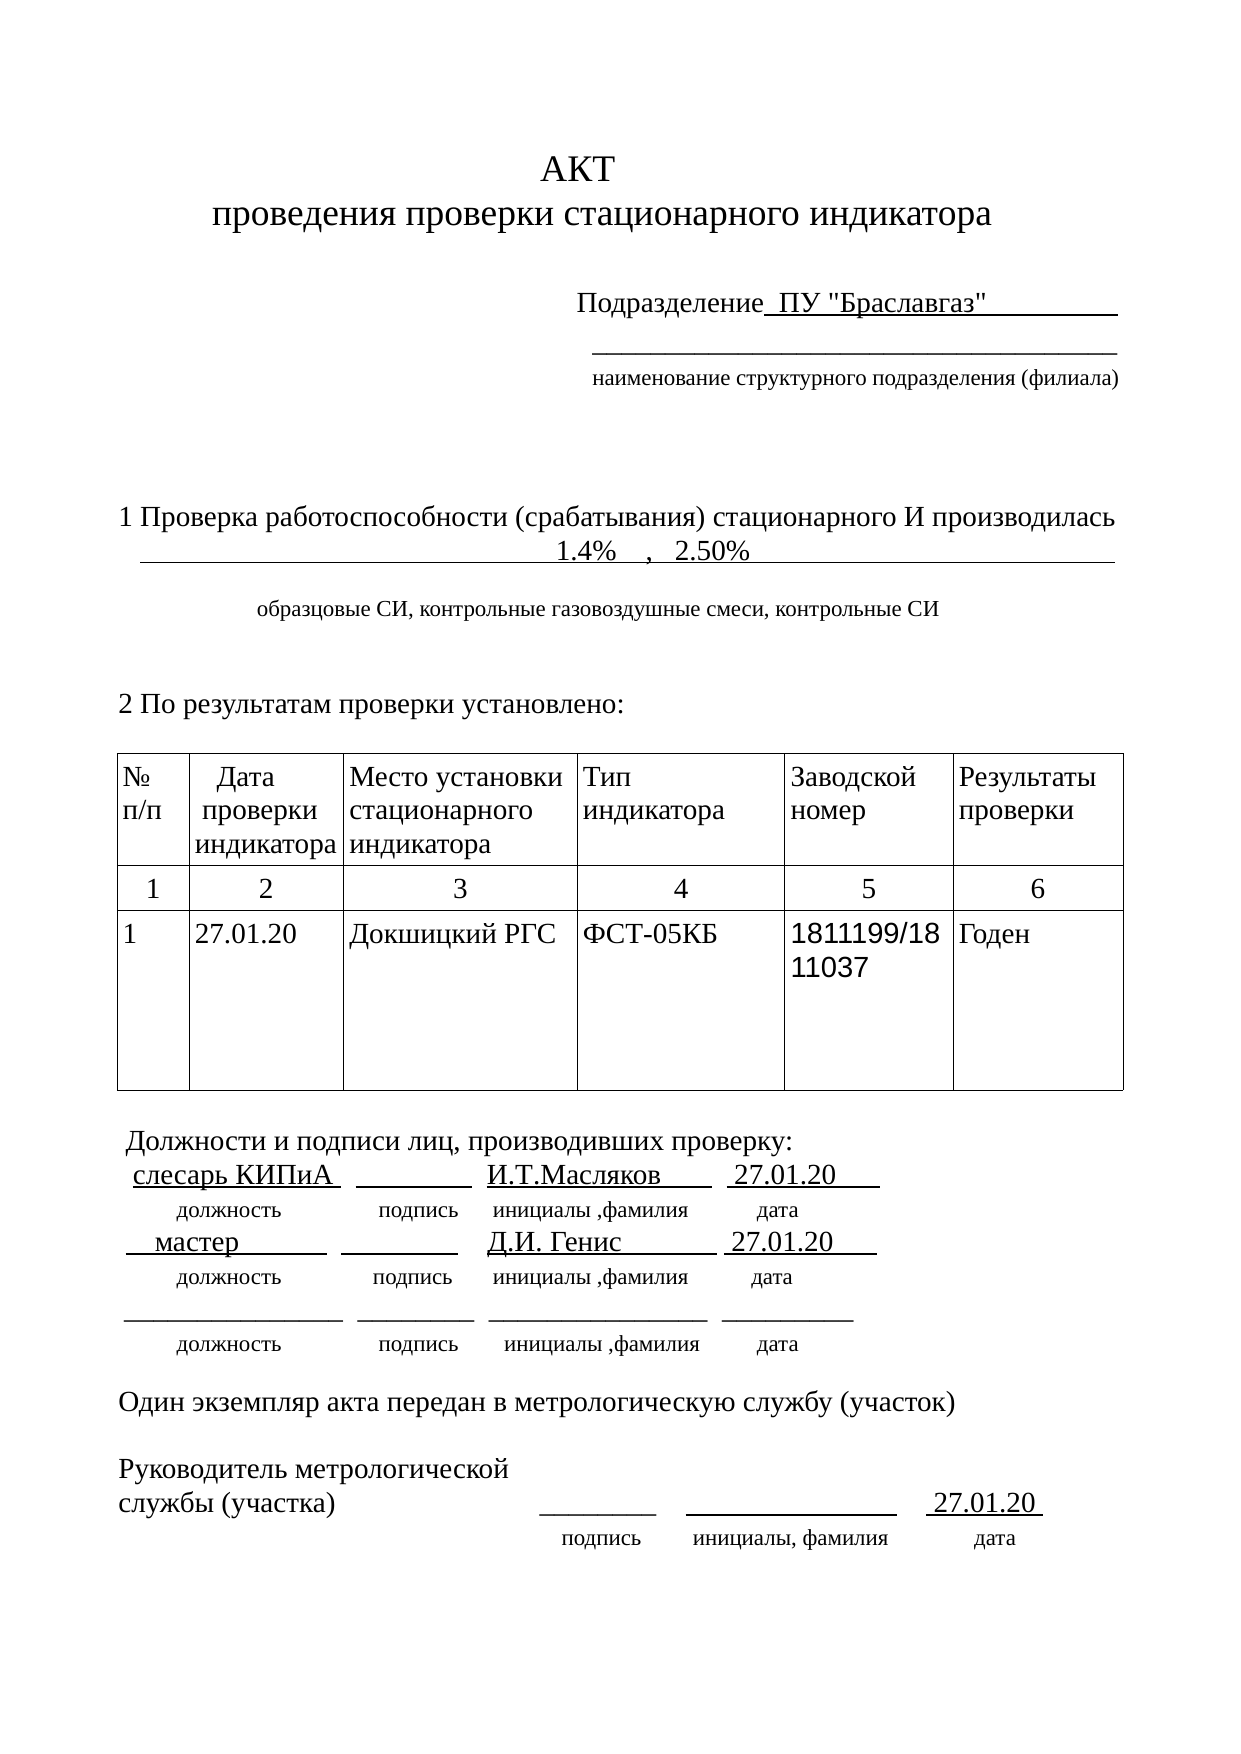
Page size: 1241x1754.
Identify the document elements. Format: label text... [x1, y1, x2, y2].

table_header № п/п [118, 754, 189, 865]
text Один экземпляр акта передан в метрологическую службу (участок) [118, 1384, 1122, 1418]
text _______________ ________ _______________ _________ [118, 1291, 1122, 1324]
table_cell 6 [954, 866, 1123, 910]
text Подразделение ПУ "Браславгаз" [118, 262, 1122, 324]
text образцовые СИ, контрольные газовоздушные смеси, контрольные СИ [118, 566, 1122, 628]
text ____________________________________ [118, 324, 1122, 358]
text должность подпись инициалы ,фамилия дата [118, 1257, 1122, 1291]
text службы (участка) ________ 27.01.20 [118, 1485, 1122, 1518]
text Руководитель метрологической [118, 1451, 1122, 1485]
table_cell 3 [344, 866, 577, 910]
table_cell 27.01.20 [190, 911, 343, 1089]
text должность подпись инициалы ,фамилия дата [118, 1190, 1122, 1224]
text 1 Проверка работоспособности (срабатывания) стационарного И производилась [118, 499, 1122, 533]
table_cell 4 [578, 866, 784, 910]
table_cell 5 [785, 866, 953, 910]
text 2 По результатам проверки установлено: [118, 686, 1122, 719]
table_header Место установки стационарного индикатора [344, 754, 577, 865]
table_cell ФСТ-05КБ [578, 911, 784, 1089]
text Должности и подписи лиц, производивших проверку: [118, 1123, 1122, 1157]
table_cell Годен [954, 911, 1123, 1089]
table_cell Докшицкий РГС [344, 911, 577, 1089]
text слесарь КИПиА И.Т.Масляков 27.01.20 [118, 1157, 1122, 1190]
text 1.4% , 2.50% [118, 533, 1122, 566]
table_cell 2 [190, 866, 343, 910]
table_header Тип индикатора [578, 754, 784, 865]
text АКТ [118, 147, 1122, 190]
text проведения проверки стационарного индикатора [118, 190, 1122, 233]
text подпись инициалы, фамилия дата [118, 1518, 1122, 1552]
table_cell 1811199/1811037 [785, 911, 953, 1089]
text мастер Д.И. Генис 27.01.20 [118, 1224, 1122, 1257]
table_header Дата проверки индикатора [190, 754, 343, 865]
text должность подпись инициалы ,фамилия дата [118, 1324, 1122, 1358]
table_cell 1 [118, 866, 189, 910]
table_header Результаты проверки [954, 754, 1123, 865]
text наименование структурного подразделения (филиала) [118, 358, 1122, 391]
table_header Заводской номер [785, 754, 953, 865]
table_cell 1 [118, 911, 189, 1089]
